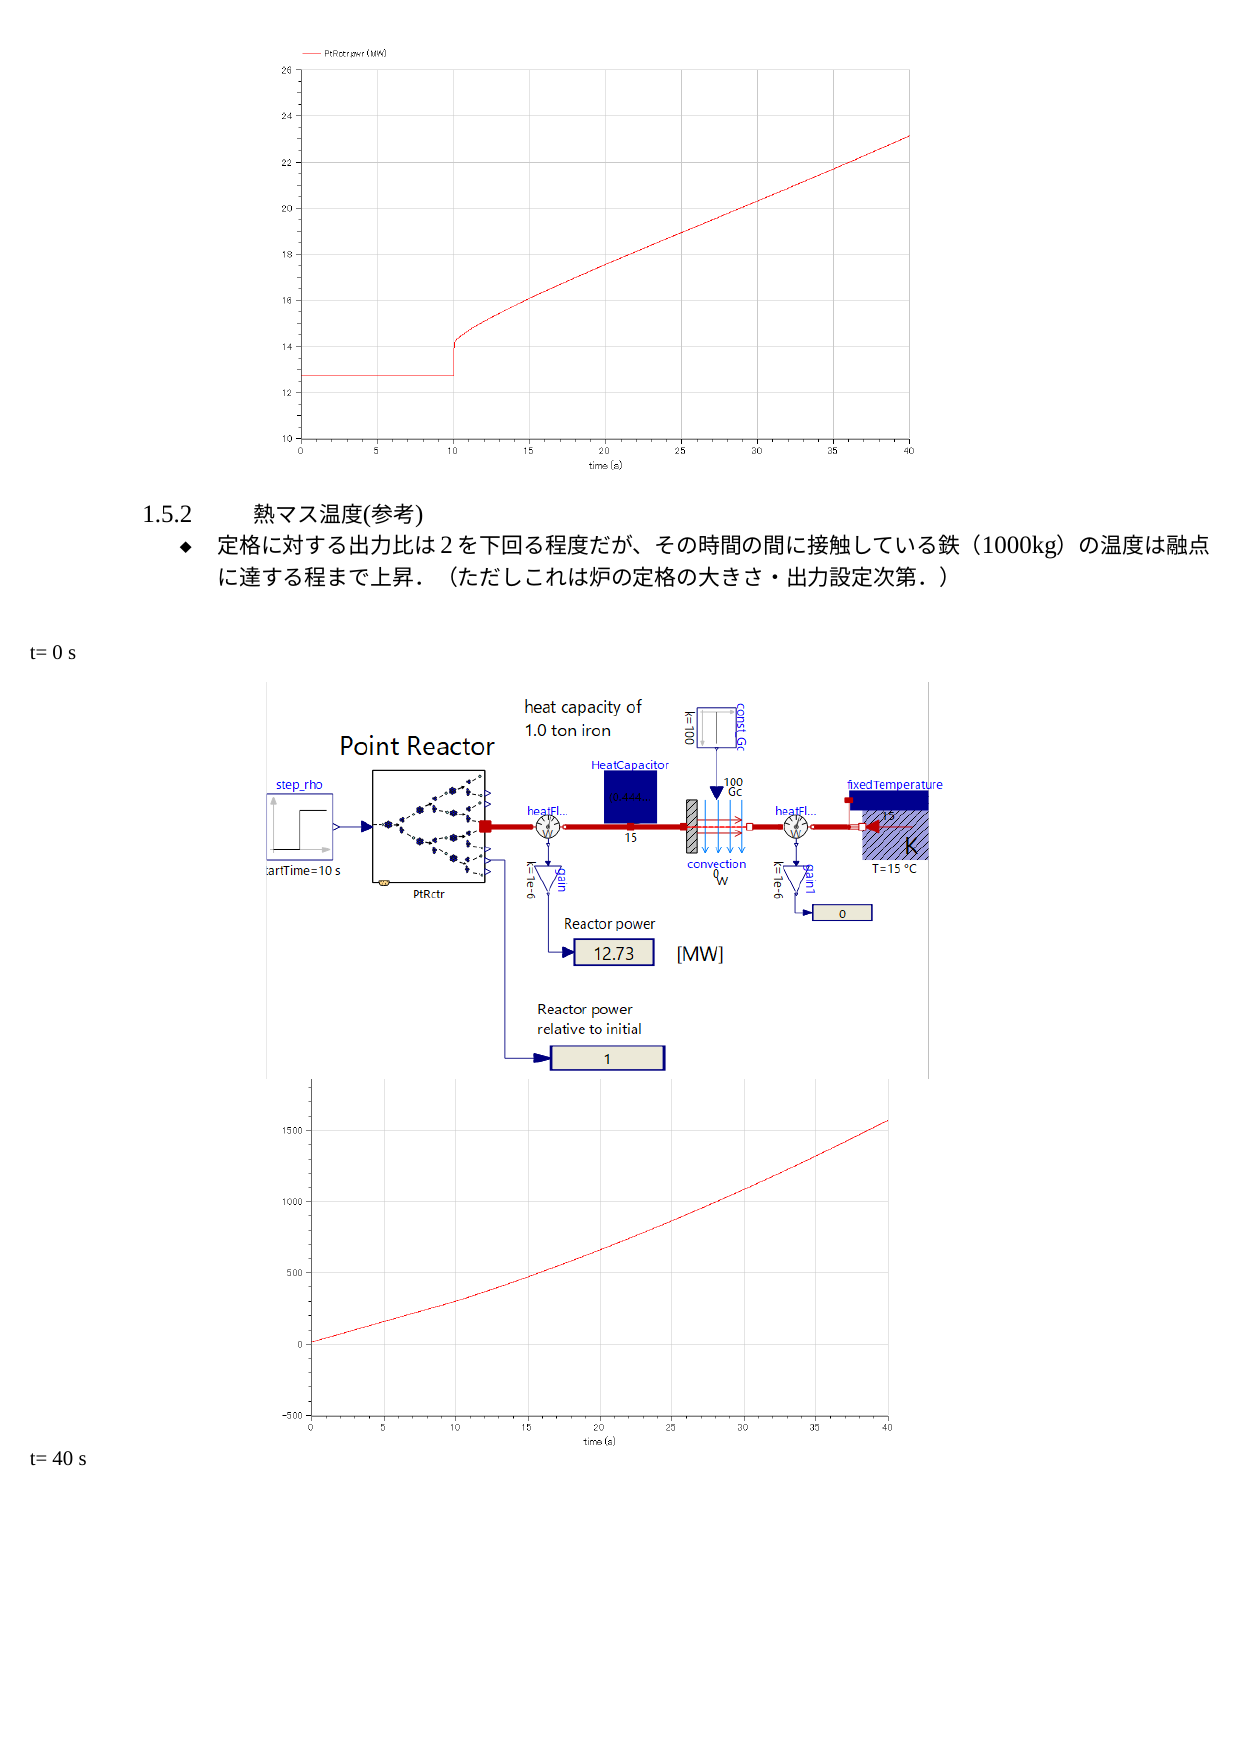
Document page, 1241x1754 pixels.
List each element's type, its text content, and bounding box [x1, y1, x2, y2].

list 熱マス温度(参考) [142, 497, 1211, 528]
list 定格に対する出力比は2を下回る程度だが、その時間の間に接触している鉄（1000kg）の温度は融点に達する程まで上昇．（ただしこれは炉の定格の大きさ・出力設定次第．） [179, 528, 1211, 592]
text t= 40 s [29, 1078, 1211, 1470]
picture [266, 682, 950, 1447]
text t= 0 s [29, 640, 1211, 664]
picture [280, 44, 915, 473]
